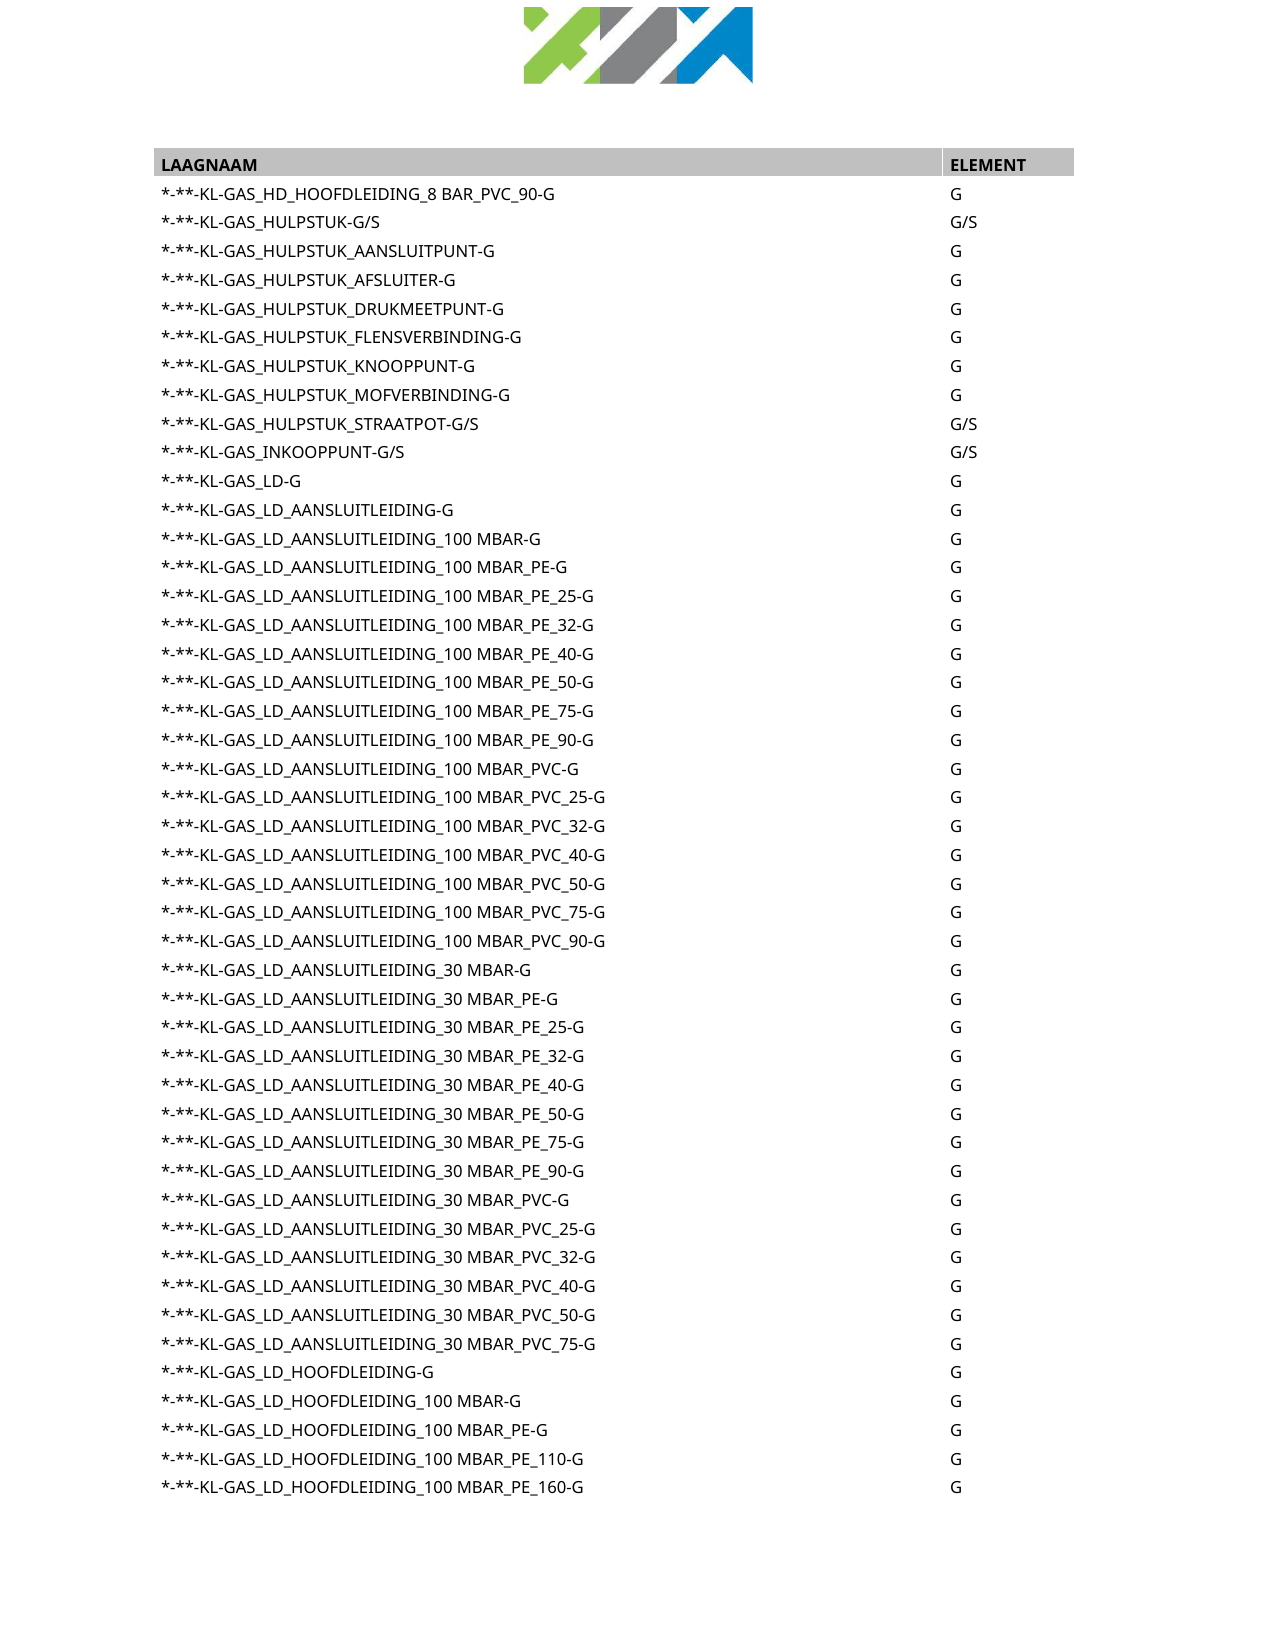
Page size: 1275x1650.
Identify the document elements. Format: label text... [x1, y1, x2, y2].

table_cell *-**-KL-GAS_LD_HOOFDLEIDING_100 MBAR_PE_160-G [154, 1470, 942, 1499]
table_cell G/S [943, 406, 1074, 435]
table_cell *-**-KL-GAS_LD_AANSLUITLEIDING_30 MBAR_PVC_25-G [154, 1211, 942, 1240]
table_header ELEMENT [943, 148, 1074, 176]
table_cell *-**-KL-GAS_LD_AANSLUITLEIDING_100 MBAR_PE_50-G [154, 665, 942, 694]
table_cell G [943, 1096, 1074, 1125]
table_cell G [943, 579, 1074, 608]
table_cell *-**-KL-GAS_LD_AANSLUITLEIDING_100 MBAR_PE_75-G [154, 694, 942, 723]
table_cell *-**-KL-GAS_LD_AANSLUITLEIDING_100 MBAR_PVC_40-G [154, 838, 942, 866]
table_cell *-**-KL-GAS_LD_AANSLUITLEIDING_30 MBAR_PE_25-G [154, 1010, 942, 1039]
table_cell G [943, 694, 1074, 723]
table_cell G [943, 349, 1074, 378]
table_cell *-**-KL-GAS_HULPSTUK_FLENSVERBINDING-G [154, 320, 942, 349]
table_cell G [943, 981, 1074, 1010]
table_cell G [943, 636, 1074, 665]
table_cell G [943, 521, 1074, 550]
table_cell *-**-KL-GAS_HULPSTUK_MOFVERBINDING-G [154, 378, 942, 406]
table_cell G [943, 378, 1074, 406]
table_cell *-**-KL-GAS_HULPSTUK_AANSLUITPUNT-G [154, 234, 942, 263]
table_cell G [943, 550, 1074, 579]
table_cell *-**-KL-GAS_LD_AANSLUITLEIDING-G [154, 493, 942, 521]
table_cell *-**-KL-GAS_LD_AANSLUITLEIDING_100 MBAR_PVC_32-G [154, 809, 942, 838]
table_cell *-**-KL-GAS_LD_AANSLUITLEIDING_100 MBAR_PVC_90-G [154, 924, 942, 953]
table_cell *-**-KL-GAS_HD_HOOFDLEIDING_8 BAR_PVC_90-G [154, 176, 942, 205]
table_cell *-**-KL-GAS_HULPSTUK_STRAATPOT-G/S [154, 406, 942, 435]
table_cell *-**-KL-GAS_LD_AANSLUITLEIDING_30 MBAR_PE_75-G [154, 1125, 942, 1154]
table_cell *-**-KL-GAS_HULPSTUK_AFSLUITER-G [154, 263, 942, 291]
table_cell *-**-KL-GAS_LD_AANSLUITLEIDING_100 MBAR_PVC_50-G [154, 866, 942, 895]
table_cell G [943, 608, 1074, 636]
table_cell G [943, 1384, 1074, 1413]
table_cell G [943, 1125, 1074, 1154]
table_cell *-**-KL-GAS_LD_HOOFDLEIDING-G [154, 1355, 942, 1384]
table_cell G [943, 1298, 1074, 1326]
table_cell G [943, 1470, 1074, 1499]
table_cell *-**-KL-GAS_HULPSTUK-G/S [154, 205, 942, 234]
table_cell G [943, 1240, 1074, 1269]
table_cell *-**-KL-GAS_LD_AANSLUITLEIDING_30 MBAR_PE_40-G [154, 1068, 942, 1096]
table_cell G [943, 1355, 1074, 1384]
table_cell G [943, 665, 1074, 694]
table_cell *-**-KL-GAS_LD_AANSLUITLEIDING_30 MBAR_PVC_75-G [154, 1326, 942, 1355]
table_cell G [943, 1269, 1074, 1298]
table_cell G [943, 953, 1074, 981]
table_cell *-**-KL-GAS_HULPSTUK_KNOOPPUNT-G [154, 349, 942, 378]
table_cell *-**-KL-GAS_LD_AANSLUITLEIDING_30 MBAR_PVC_40-G [154, 1269, 942, 1298]
table_cell G [943, 1154, 1074, 1183]
table_cell *-**-KL-GAS_LD_AANSLUITLEIDING_30 MBAR_PE_32-G [154, 1039, 942, 1068]
table_cell *-**-KL-GAS_LD_AANSLUITLEIDING_100 MBAR_PVC_75-G [154, 895, 942, 924]
table_cell G [943, 866, 1074, 895]
table_cell *-**-KL-GAS_LD_AANSLUITLEIDING_100 MBAR_PE_32-G [154, 608, 942, 636]
table_cell G [943, 464, 1074, 493]
table_cell *-**-KL-GAS_LD-G [154, 464, 942, 493]
table_cell G [943, 176, 1074, 205]
table_cell *-**-KL-GAS_LD_AANSLUITLEIDING_100 MBAR_PE_25-G [154, 579, 942, 608]
table_header LAAGNAAM [154, 148, 942, 176]
table_cell *-**-KL-GAS_LD_AANSLUITLEIDING_30 MBAR_PVC_50-G [154, 1298, 942, 1326]
table_cell *-**-KL-GAS_LD_HOOFDLEIDING_100 MBAR-G [154, 1384, 942, 1413]
table_cell G [943, 320, 1074, 349]
table_cell *-**-KL-GAS_LD_AANSLUITLEIDING_30 MBAR_PVC_32-G [154, 1240, 942, 1269]
table_cell *-**-KL-GAS_LD_AANSLUITLEIDING_30 MBAR_PVC-G [154, 1183, 942, 1211]
table_cell *-**-KL-GAS_INKOOPPUNT-G/S [154, 435, 942, 464]
table_cell *-**-KL-GAS_LD_AANSLUITLEIDING_30 MBAR_PE-G [154, 981, 942, 1010]
table_cell *-**-KL-GAS_LD_AANSLUITLEIDING_30 MBAR_PE_50-G [154, 1096, 942, 1125]
table_cell *-**-KL-GAS_LD_AANSLUITLEIDING_100 MBAR-G [154, 521, 942, 550]
table_cell G [943, 838, 1074, 866]
table_cell G [943, 1039, 1074, 1068]
table_cell G [943, 493, 1074, 521]
table_cell *-**-KL-GAS_LD_AANSLUITLEIDING_100 MBAR_PE_40-G [154, 636, 942, 665]
table_cell *-**-KL-GAS_LD_HOOFDLEIDING_100 MBAR_PE_110-G [154, 1441, 942, 1470]
table_cell *-**-KL-GAS_LD_AANSLUITLEIDING_100 MBAR_PE_90-G [154, 723, 942, 751]
table_cell G/S [943, 205, 1074, 234]
table_cell G [943, 234, 1074, 263]
table_cell *-**-KL-GAS_LD_AANSLUITLEIDING_30 MBAR_PE_90-G [154, 1154, 942, 1183]
table_cell G [943, 780, 1074, 809]
table_cell *-**-KL-GAS_LD_AANSLUITLEIDING_100 MBAR_PVC-G [154, 751, 942, 780]
table_cell G [943, 263, 1074, 291]
table_cell G/S [943, 435, 1074, 464]
table_cell G [943, 1183, 1074, 1211]
table_cell G [943, 291, 1074, 320]
table_cell G [943, 1413, 1074, 1441]
table_cell G [943, 895, 1074, 924]
table_cell G [943, 751, 1074, 780]
table_cell *-**-KL-GAS_LD_AANSLUITLEIDING_30 MBAR-G [154, 953, 942, 981]
table_cell G [943, 1010, 1074, 1039]
table_cell G [943, 924, 1074, 953]
table_cell *-**-KL-GAS_LD_AANSLUITLEIDING_100 MBAR_PVC_25-G [154, 780, 942, 809]
table_cell *-**-KL-GAS_LD_HOOFDLEIDING_100 MBAR_PE-G [154, 1413, 942, 1441]
table_cell *-**-KL-GAS_HULPSTUK_DRUKMEETPUNT-G [154, 291, 942, 320]
table_cell G [943, 1068, 1074, 1096]
table_cell G [943, 1211, 1074, 1240]
table_cell G [943, 809, 1074, 838]
table_cell G [943, 1441, 1074, 1470]
table_cell *-**-KL-GAS_LD_AANSLUITLEIDING_100 MBAR_PE-G [154, 550, 942, 579]
table_cell G [943, 1326, 1074, 1355]
table_cell G [943, 723, 1074, 751]
